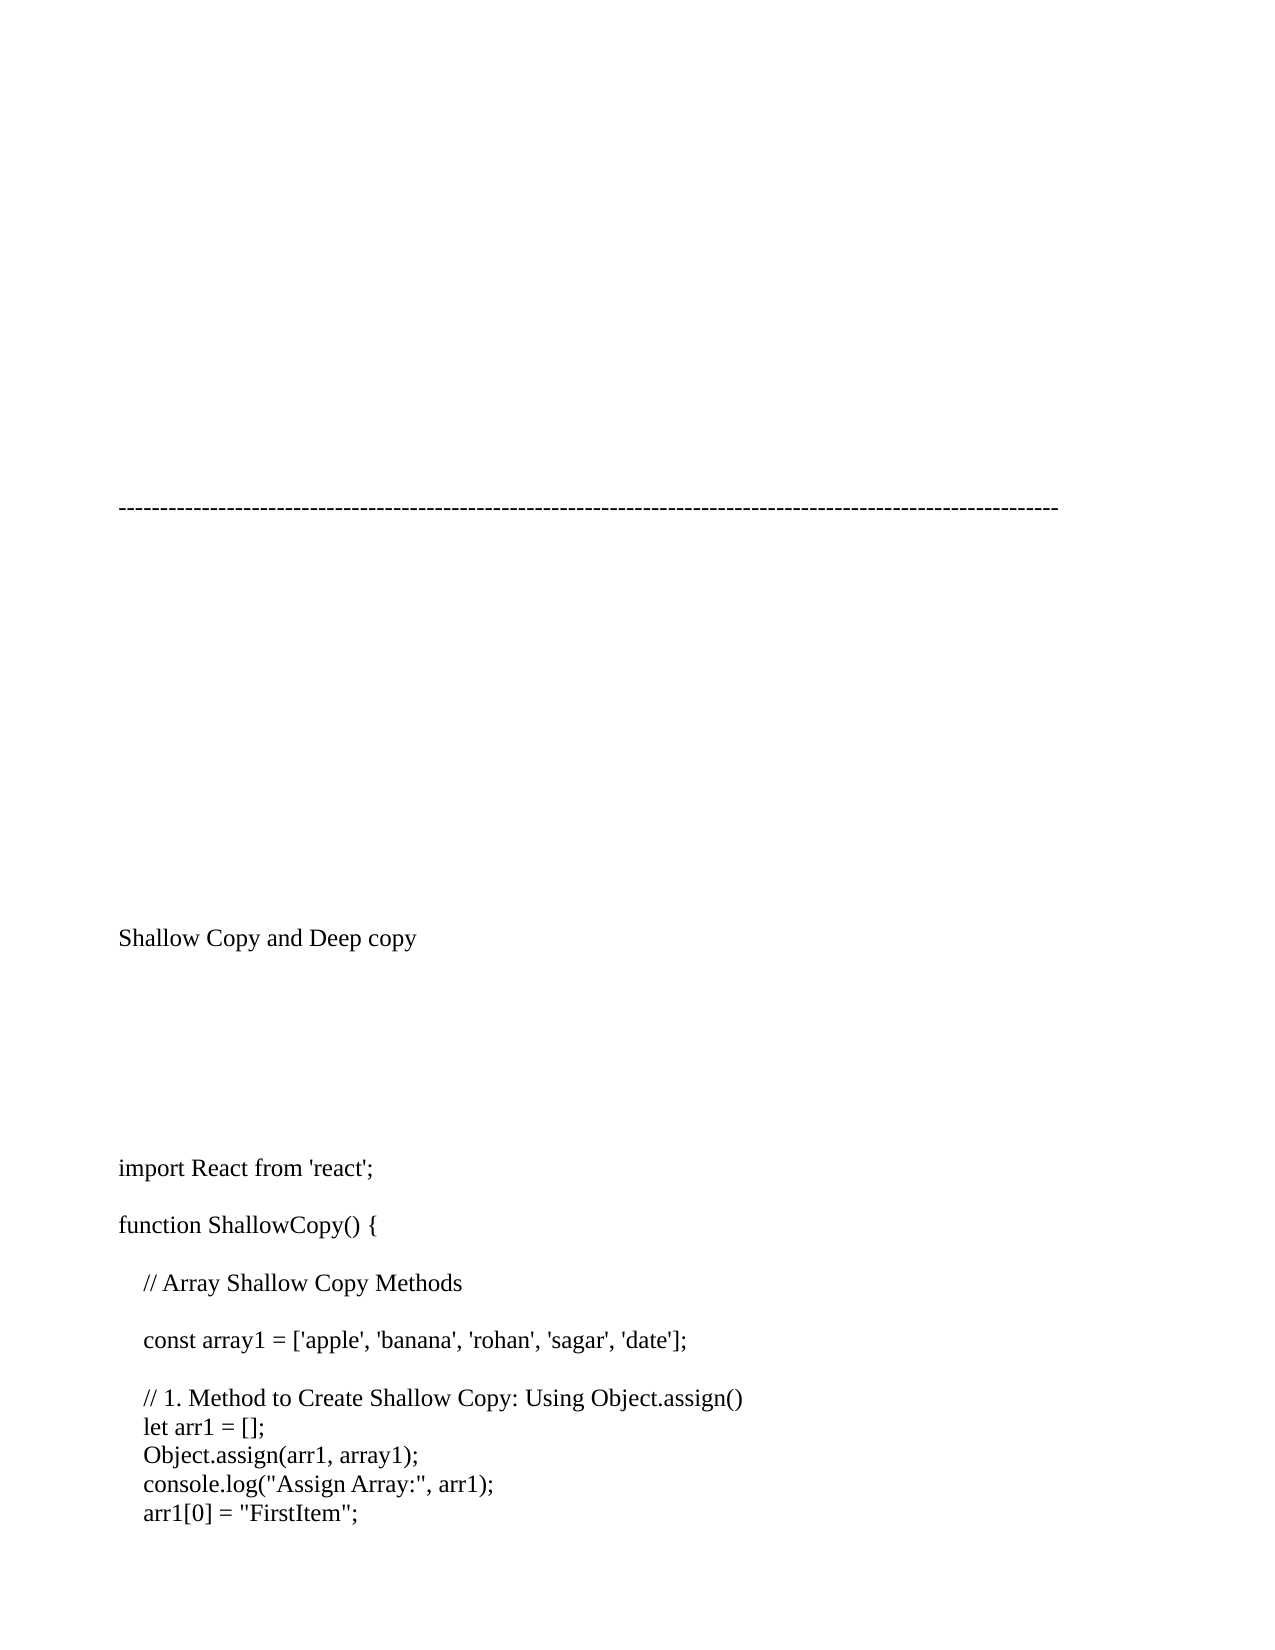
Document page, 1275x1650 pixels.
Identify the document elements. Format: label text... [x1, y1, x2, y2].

text // 1. Method to Create Shallow Copy: Using Object.assign() [118, 1383, 1157, 1412]
text arr1[0] = "FirstItem"; [118, 1498, 1157, 1527]
text Shallow Copy and Deep copy [118, 923, 1157, 952]
text function ShallowCopy() { [118, 1211, 1157, 1239]
text ----------------------------------------------------------------------------------------------------------------- [118, 492, 1157, 521]
text import React from 'react'; [118, 1153, 1157, 1182]
text // Array Shallow Copy Methods [118, 1268, 1157, 1297]
text const array1 = ['apple', 'banana', 'rohan', 'sagar', 'date']; [118, 1326, 1157, 1354]
text let arr1 = []; [118, 1412, 1157, 1441]
text Object.assign(arr1, array1); [118, 1441, 1157, 1469]
text console.log("Assign Array:", arr1); [118, 1469, 1157, 1498]
